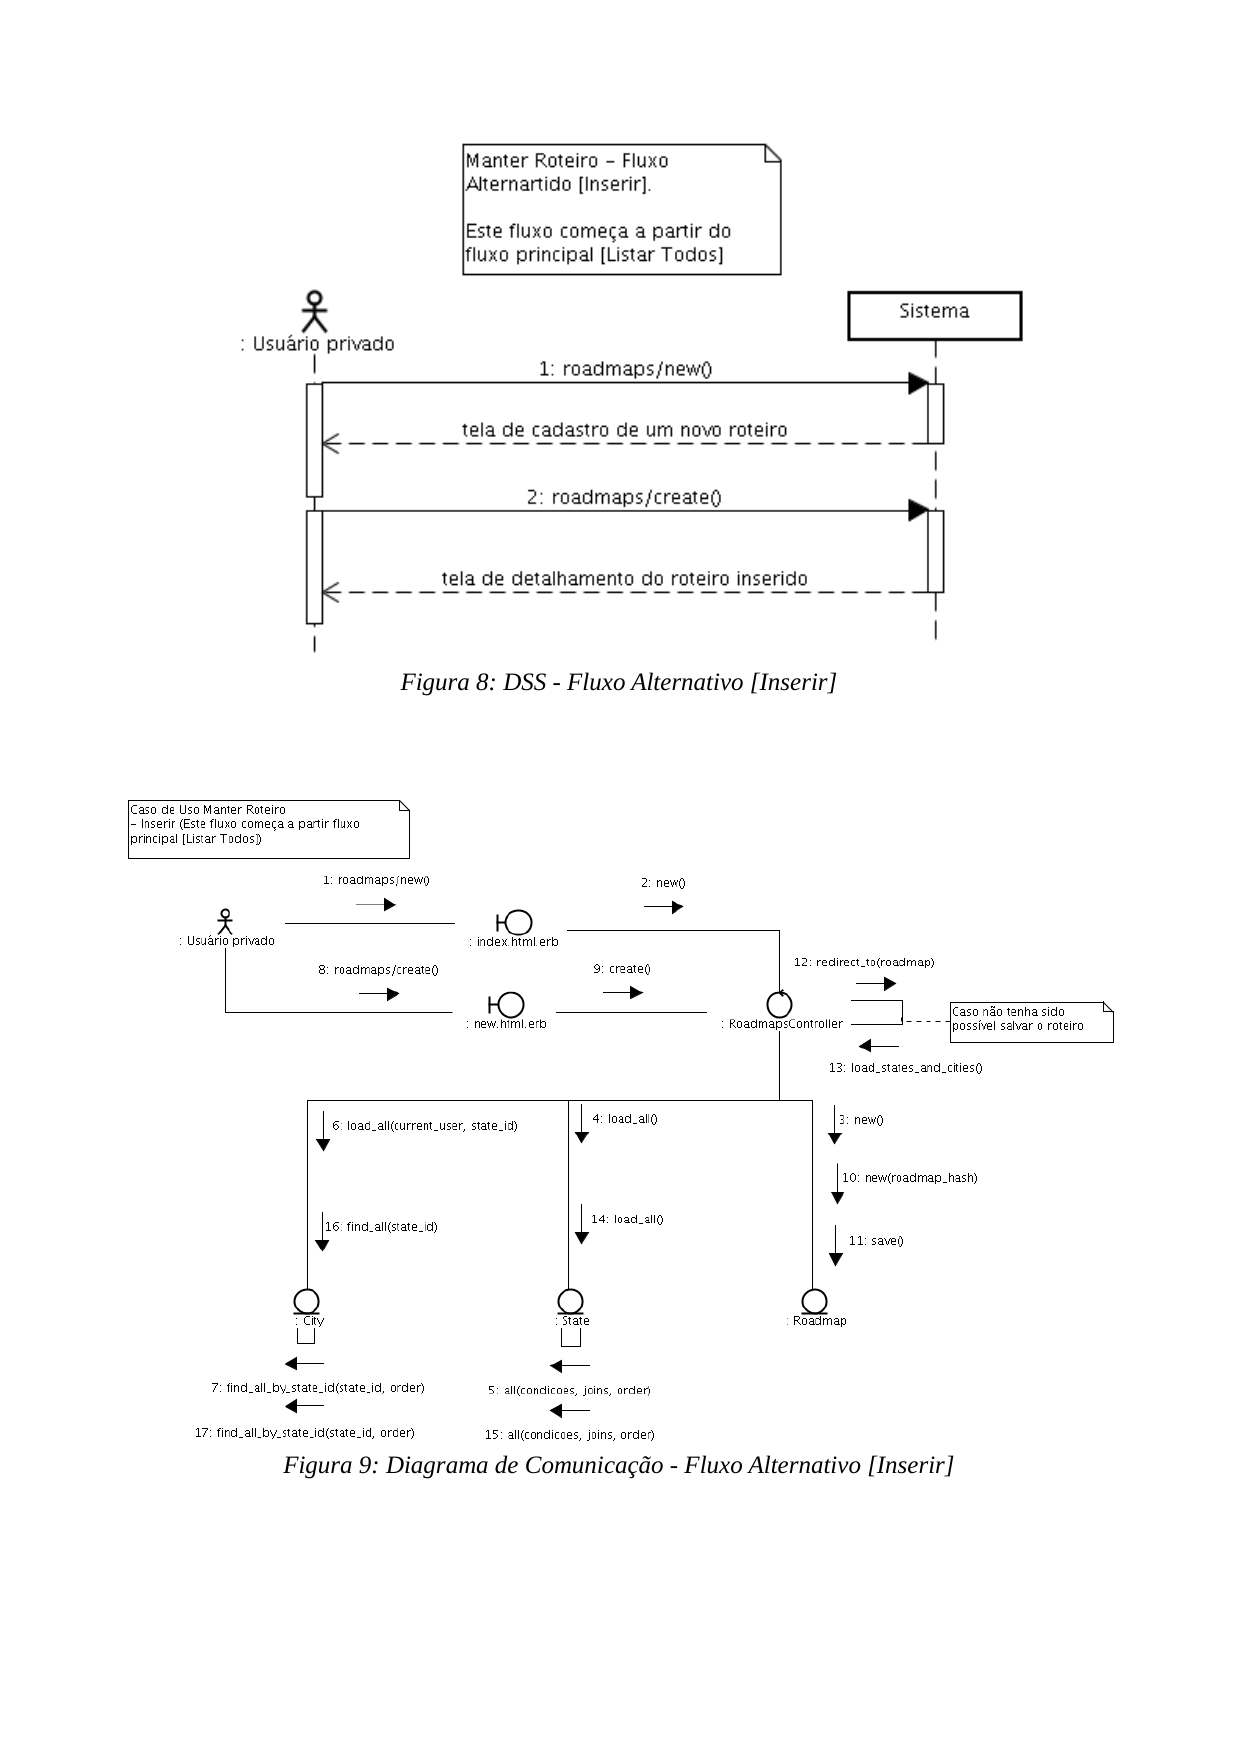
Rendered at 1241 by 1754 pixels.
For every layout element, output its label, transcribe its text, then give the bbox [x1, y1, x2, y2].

text Figura 9: Diagrama de Comunicação - Fluxo Alternativo [Inserir] [118, 1451, 1122, 1479]
picture [203, 130, 1037, 667]
text Figura 8: DSS - Fluxo Alternativo [Inserir] [204, 667, 1036, 695]
picture [118, 790, 1123, 1451]
